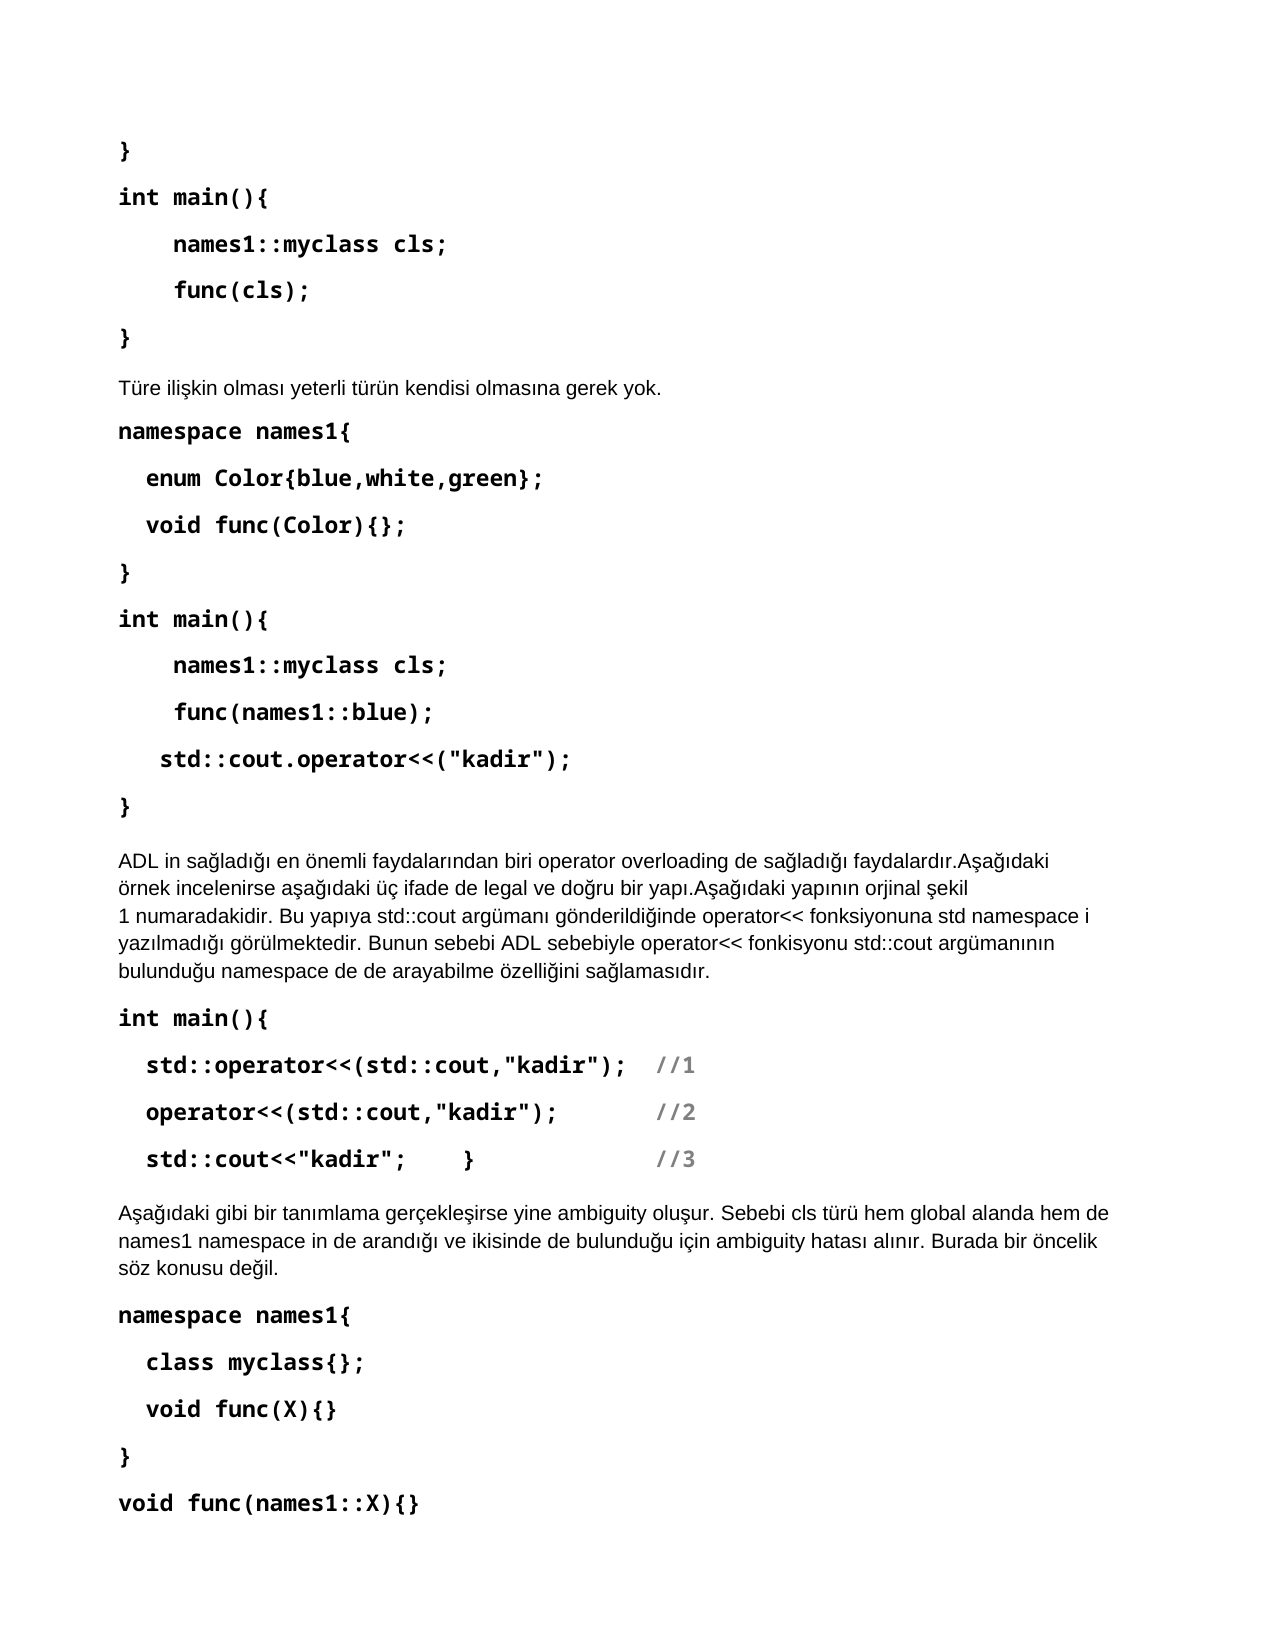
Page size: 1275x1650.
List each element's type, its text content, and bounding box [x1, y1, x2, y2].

text void func(names1::X){} [118, 1471, 1157, 1518]
text names1::myclass cls; [118, 634, 1157, 681]
text int main(){ [118, 587, 1157, 634]
text namespace names1{ [118, 399, 1157, 446]
text söz konusu değil. [118, 1256, 1157, 1280]
text yazılmadığı görülmektedir. Bunun sebebi ADL sebebiyle operator<< fonkisyonu std::cout argümanının bulunduğu namespace de de arayabilme özelliğini sağlamasıdır. [118, 931, 1157, 983]
text Türe ilişkin olması yeterli türün kendisi olmasına gerek yok. [118, 352, 1157, 399]
text enum Color{blue,white,green}; [118, 446, 1157, 493]
text örnek incelenirse aşağıdaki üç ifade de legal ve doğru bir yapı.Aşağıdaki yapının orjinal şekil [118, 876, 1157, 900]
text names1 namespace in de arandığı ve ikisinde de bulunduğu için ambiguity hatası alınır. Burada bir öncelik [118, 1229, 1157, 1253]
text class myclass{}; [118, 1331, 1157, 1377]
text } [118, 774, 1157, 821]
text 1 numaradakidir. Bu yapıya std::cout argümanı gönderildiğinde operator<< fonksiyonuna std namespace i [118, 904, 1157, 928]
text namespace names1{ [118, 1284, 1157, 1331]
text void func(Color){}; [118, 493, 1157, 540]
text void func(X){} [118, 1377, 1157, 1424]
text Aşağıdaki gibi bir tanımlama gerçekleşirse yine ambiguity oluşur. Sebebi cls türü hem global alanda hem de [118, 1201, 1157, 1225]
text std::cout.operator<<("kadir"); [118, 727, 1157, 774]
text } [118, 540, 1157, 587]
text std::operator<<(std::cout,"kadir"); //1 [118, 1033, 1157, 1080]
text names1::myclass cls; [118, 212, 1157, 259]
text std::cout<<"kadir"; } //3 [118, 1127, 1157, 1174]
text } [118, 118, 1157, 165]
text } [118, 1424, 1157, 1471]
text int main(){ [118, 986, 1157, 1033]
text operator<<(std::cout,"kadir"); //2 [118, 1080, 1157, 1127]
text func(names1::blue); [118, 681, 1157, 727]
text ADL in sağladığı en önemli faydalarından biri operator overloading de sağladığı faydalardır.Aşağıdaki [118, 849, 1157, 873]
text int main(){ [118, 165, 1157, 212]
text func(cls); [118, 259, 1157, 306]
text } [118, 306, 1157, 352]
